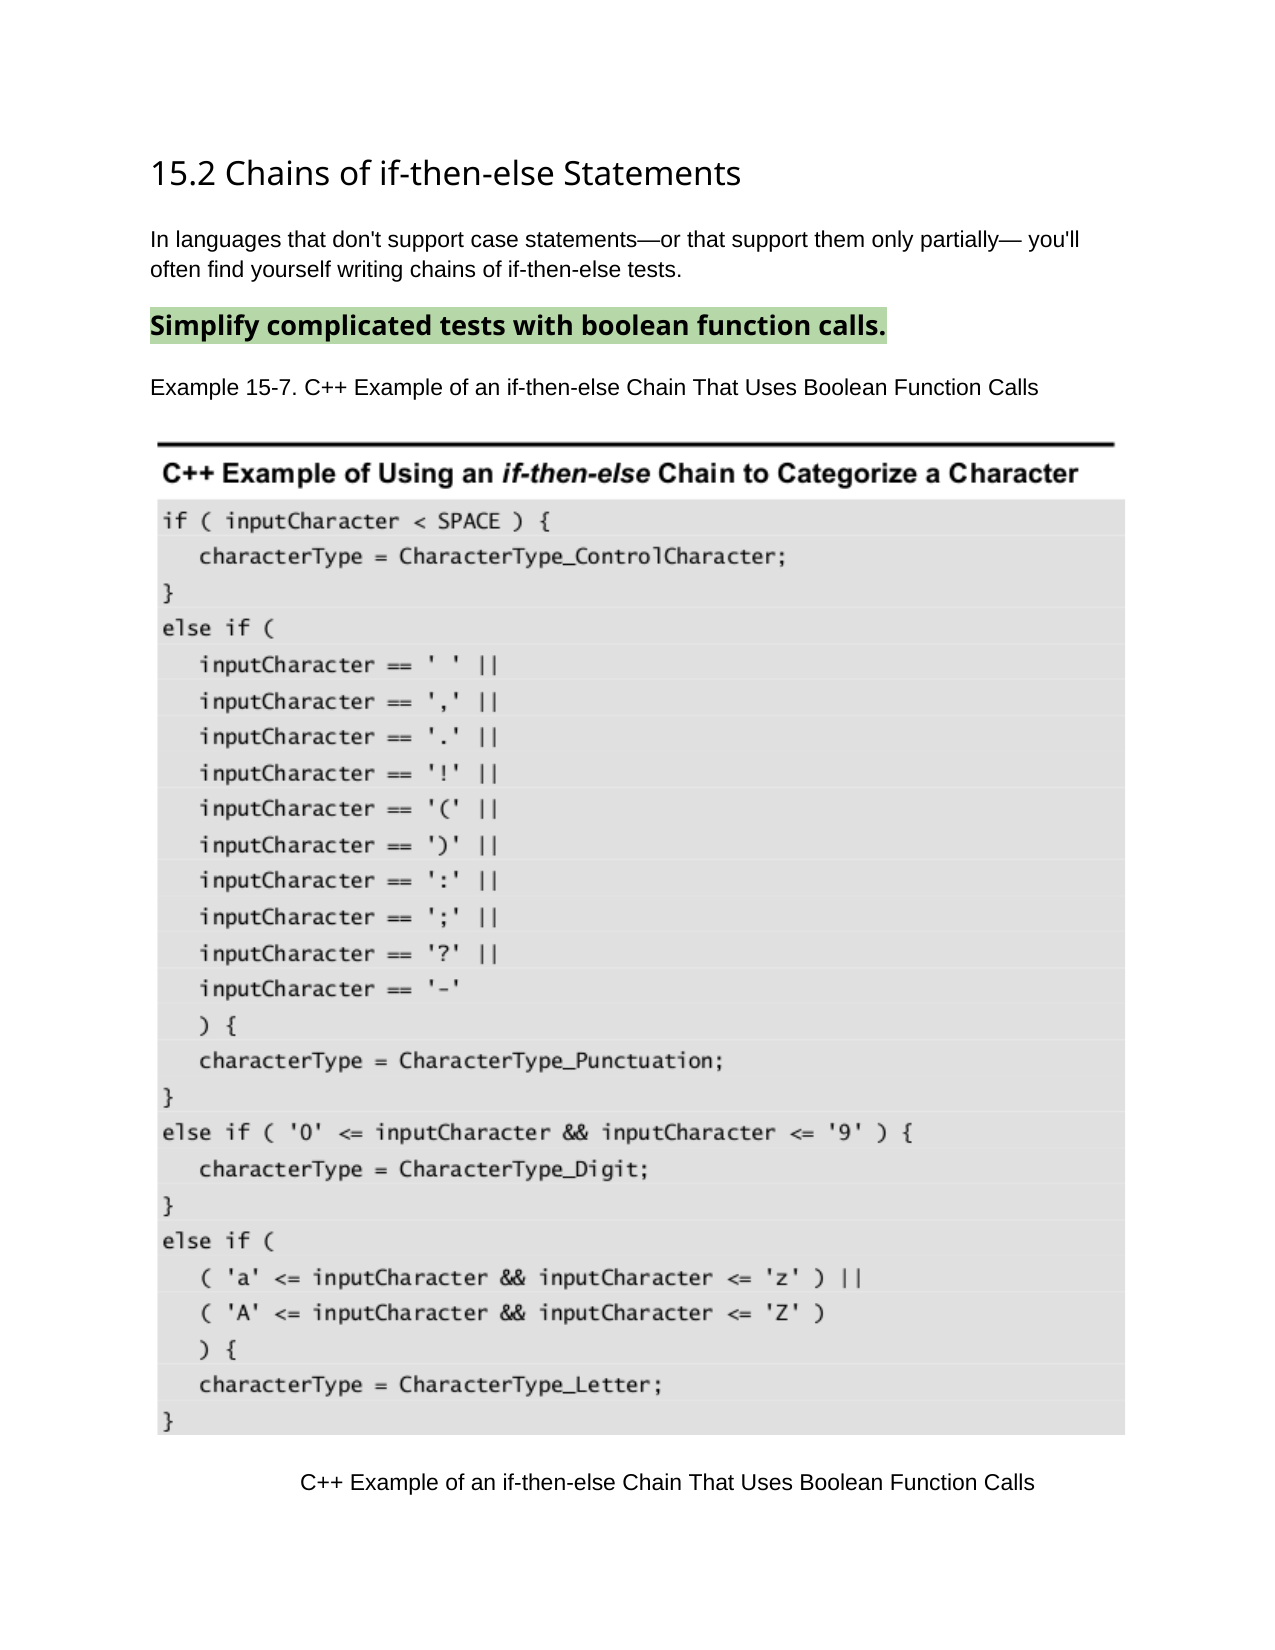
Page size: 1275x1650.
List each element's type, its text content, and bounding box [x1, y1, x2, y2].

subtitle Simplify complicated tests with boolean function calls. [150, 307, 1125, 344]
text Example 15-7. C++ Example of an if-then-else Chain That Uses Boolean Function Calls [150, 374, 1125, 400]
picture [150, 434, 1125, 1435]
text In languages that don't support case statements—or that support them only partially— you'll often find yourself writing chains of if-then-else tests. [150, 226, 1125, 282]
text C++ Example of an if-then-else Chain That Uses Boolean Function Calls [225, 1468, 1125, 1495]
subtitle 15.2 Chains of if-then-else Statements [150, 150, 1125, 195]
